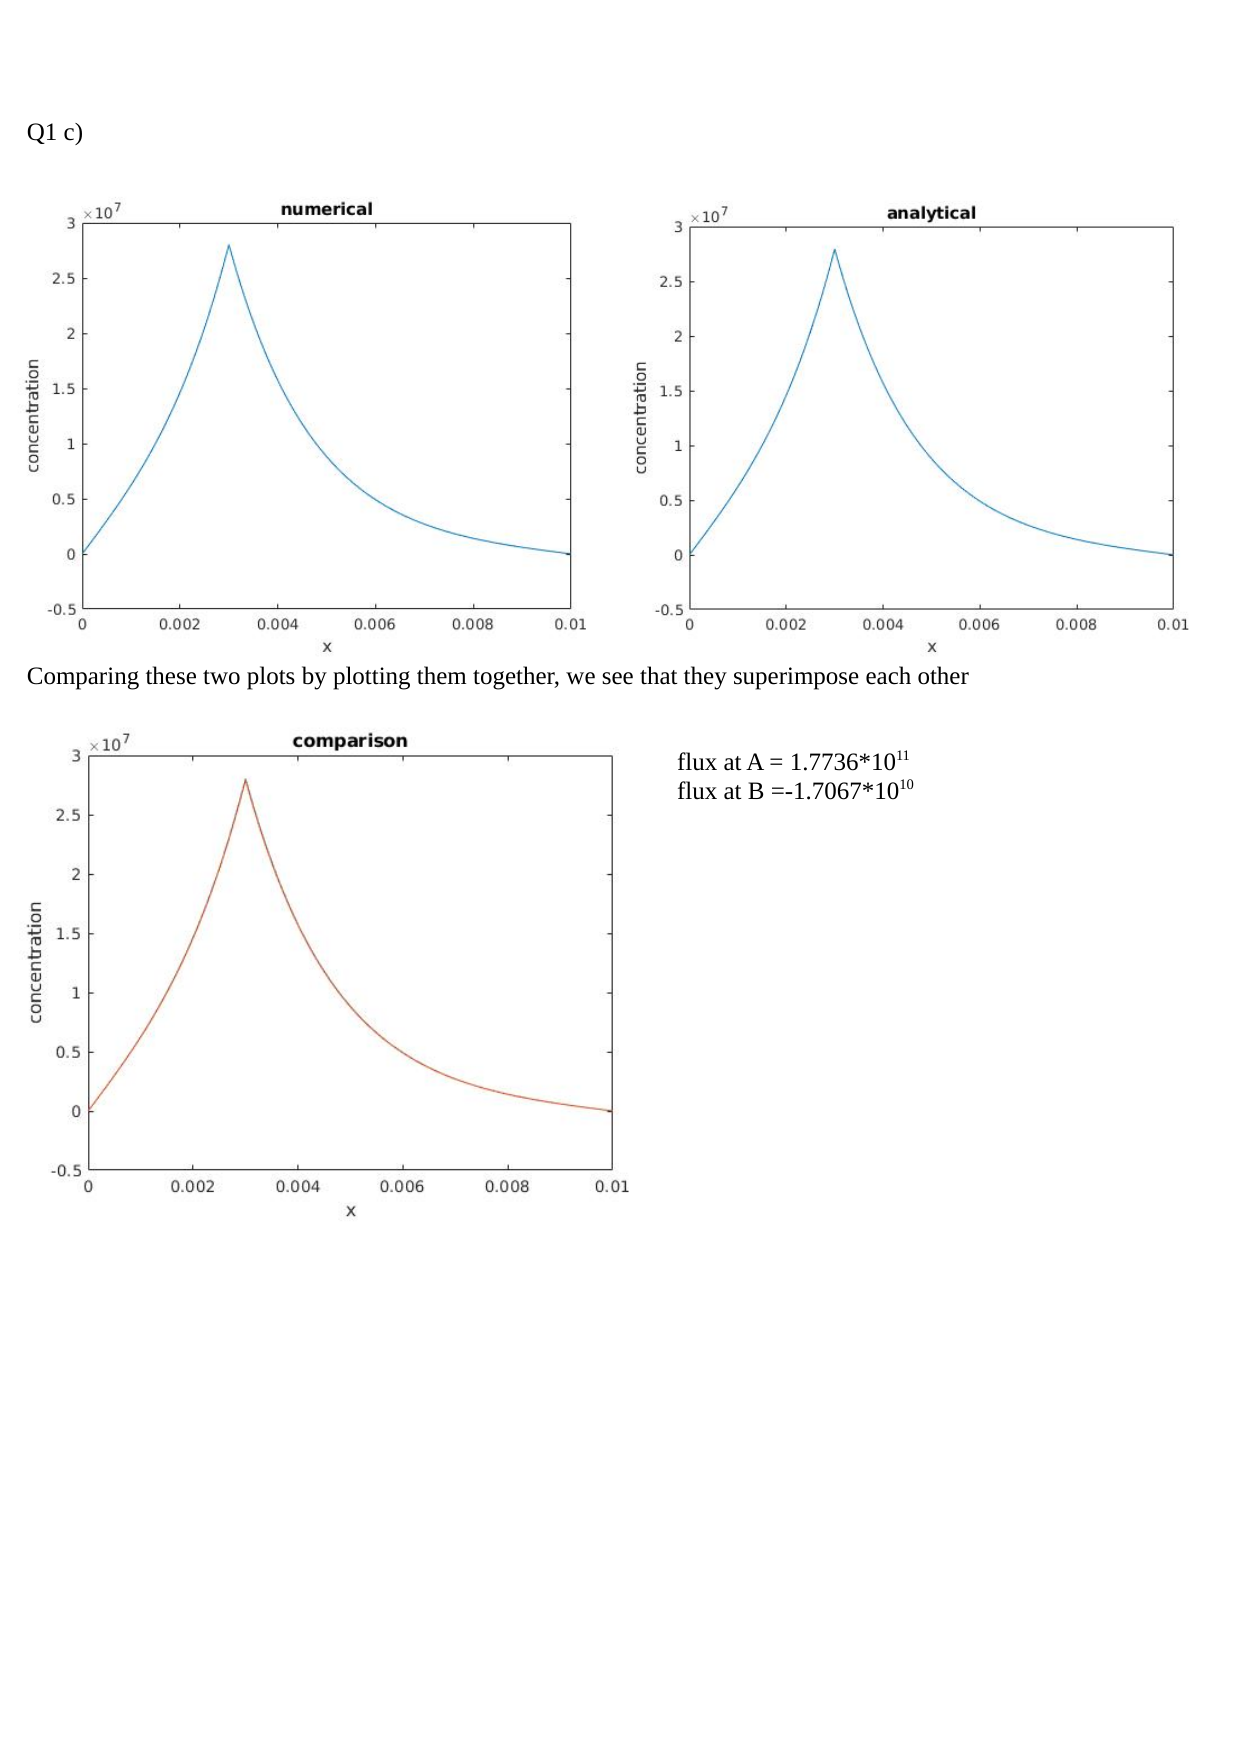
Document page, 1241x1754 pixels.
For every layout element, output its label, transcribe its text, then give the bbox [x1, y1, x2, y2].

text flux at A = 1.7736*1011 [677, 747, 1240, 776]
text Q1 c) [27, 117, 1240, 145]
text Comparing these two plots by plotting them together, we see that they superimpose each other [27, 174, 1240, 690]
text flux at B =-1.7067*1010 [677, 776, 1240, 805]
picture [0, 718, 677, 1226]
picture [0, 188, 1233, 661]
